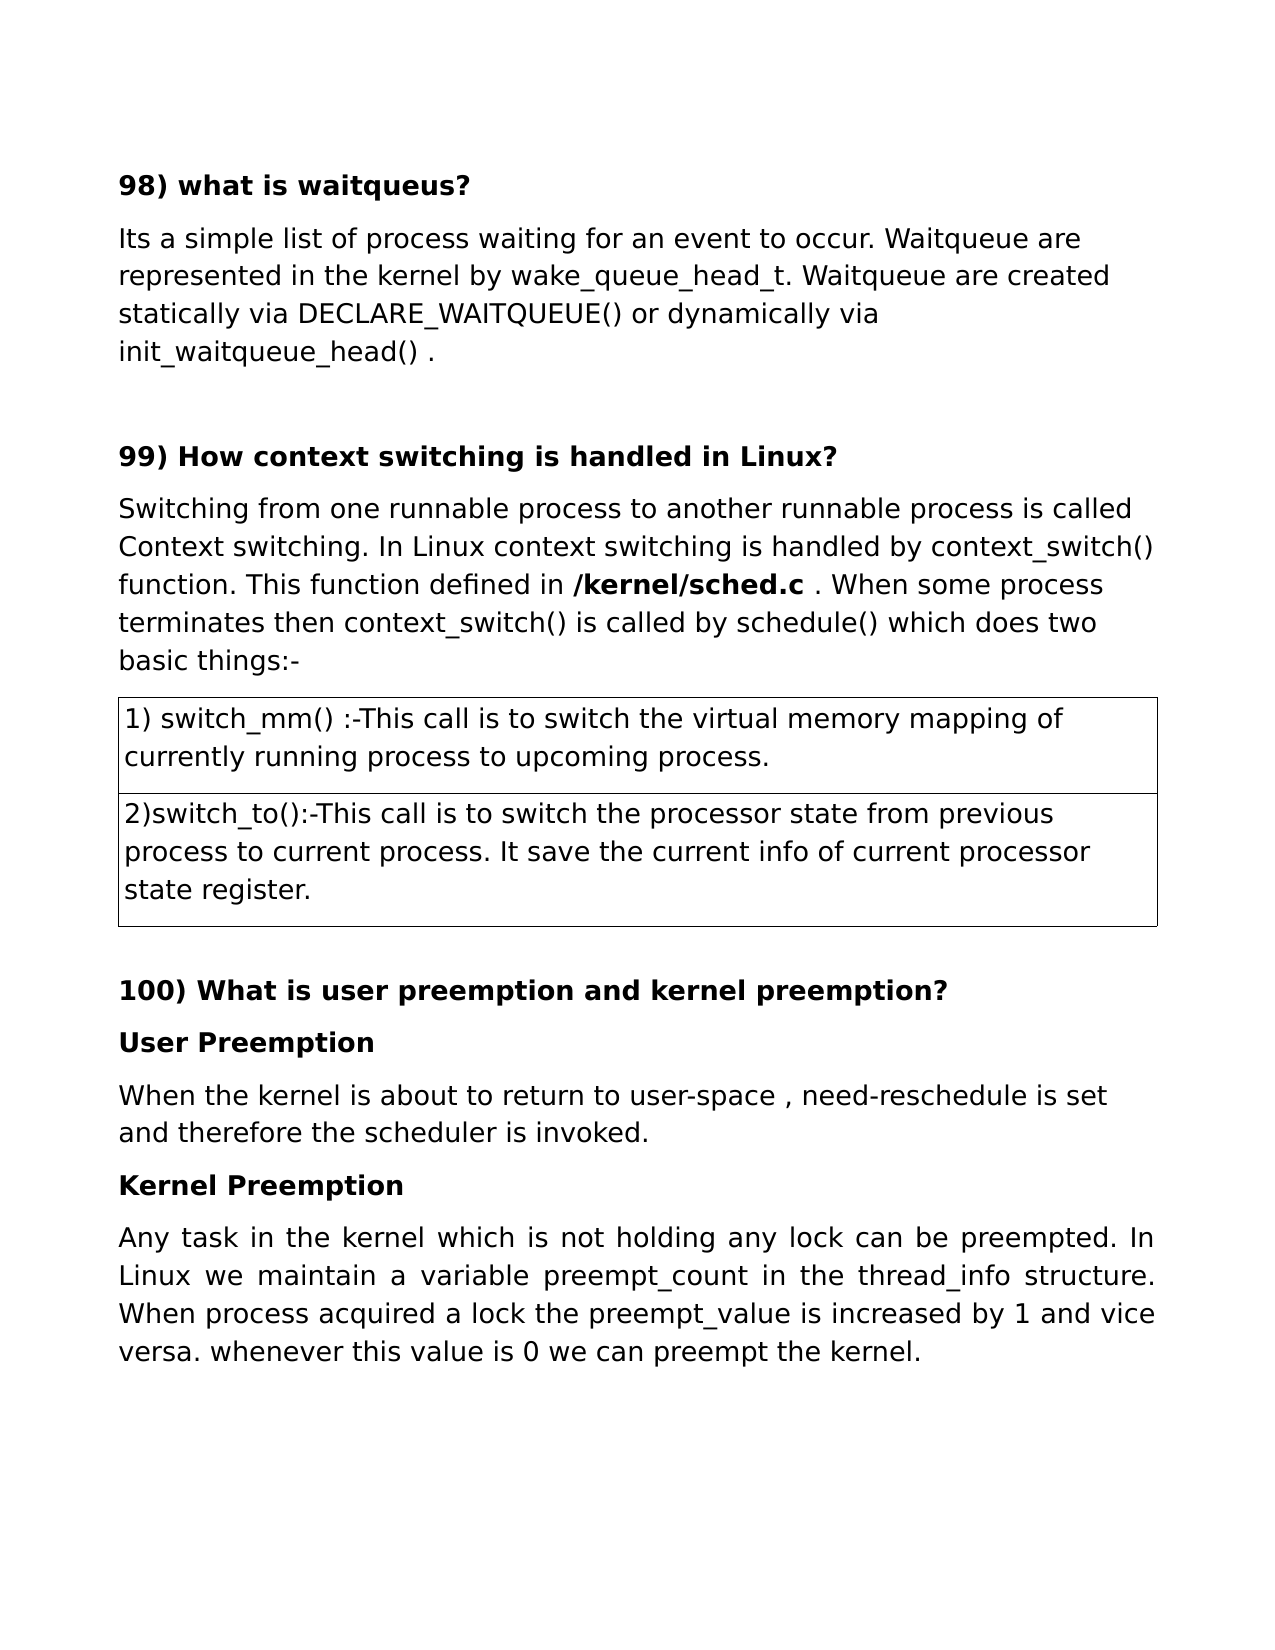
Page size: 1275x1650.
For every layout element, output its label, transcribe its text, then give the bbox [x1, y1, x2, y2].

text 99) How context switching is handled in Linux? [118, 441, 1157, 473]
text 98) what is waitqueus? [118, 171, 1157, 202]
table_header 1) switch_mm() :-This call is to switch the virtual memory mapping of currently running process to upcoming process. [119, 698, 1157, 793]
text Any task in the kernel which is not holding any lock can be preempted. In Linux we maintain a variable preempt_count in the thread_info structure. When process acquired a lock the preempt_value is increased by 1 and vice versa. whenever this value is 0 we can preempt the kernel. [118, 1223, 1157, 1368]
text Switching from one runnable process to another runnable process is called Context switching. In Linux context switching is handled by context_switch() function. This function defined in /kernel/sched.c . When some process terminates then context_switch() is called by schedule() which does two basic things:- [118, 493, 1157, 676]
text Its a simple list of process waiting for an event to occur. Waitqueue are represented in the kernel by wake_queue_head_t. Waitqueue are created statically via DECLARE_WAITQUEUE() or dynamically via init_waitqueue_head() . [118, 223, 1157, 368]
table_cell 2)switch_to():-This call is to switch the processor state from previous process to current process. It save the current info of current processor state register. [119, 794, 1157, 926]
text 100) What is user preemption and kernel preemption? [118, 975, 1157, 1007]
text When the kernel is about to return to user-space , need-reschedule is set and therefore the scheduler is invoked. [118, 1080, 1157, 1149]
text User Preemption [118, 1028, 1157, 1059]
text Kernel Preemption [118, 1170, 1157, 1202]
